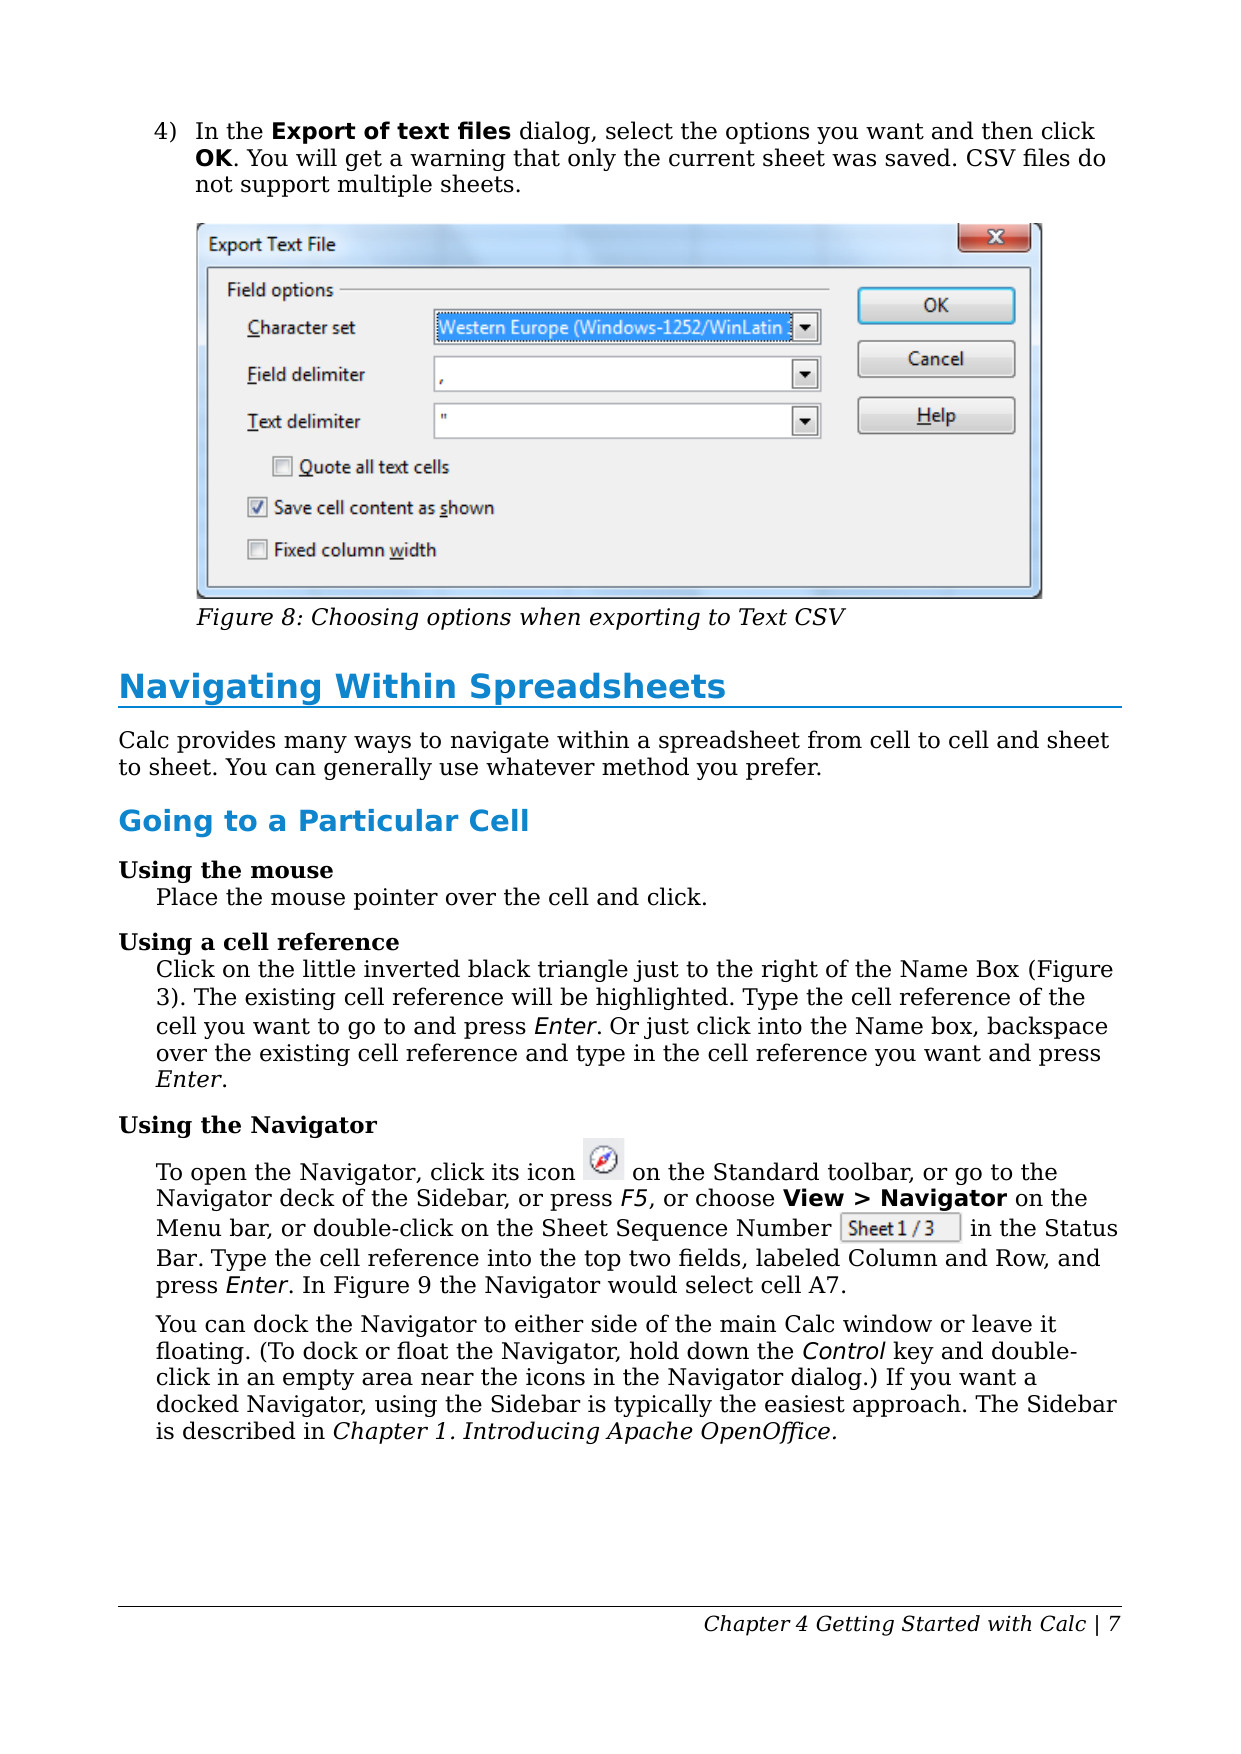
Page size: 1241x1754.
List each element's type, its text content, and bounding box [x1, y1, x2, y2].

picture [583, 1138, 625, 1180]
text Using the mouse [118, 857, 1122, 884]
list In the Export of text files dialog, select the options you want and then click OK. You will get a warning that only the current sheet was saved. CSV files do not support multiple sheets. [177, 118, 1122, 198]
subtitle Navigating Within Spreadsheets [118, 667, 1122, 706]
picture [839, 1212, 963, 1244]
subtitle Going to a Particular Cell [118, 804, 1122, 838]
text Using a cell reference [118, 929, 1122, 956]
text Figure 8: Choosing options when exporting to Text CSV [197, 604, 1044, 631]
text Click on the little inverted black triangle just to the right of the Name Box (Figure 3). The existing cell reference will be highlighted. Type the cell reference of the cell you want to go to and press Enter. Or just click into the Name box, backspace over the existing cell reference and type in the cell reference you want and press Enter. [156, 956, 1122, 1093]
text Using the Navigator [118, 1112, 1122, 1138]
text You can dock the Navigator to either side of the main Calc window or leave it floating. (To dock or float the Navigator, hold down the Control key and double-click in an empty area near the icons in the Navigator dialog.) If you want a docked Navigator, using the Sidebar is typically the easiest approach. The Sidebar is described in Chapter 1. Introducing Apache OpenOffice. [156, 1311, 1122, 1444]
text To open the Navigator, click its icon on the Standard toolbar, or go to the Navigator deck of the Sidebar, or press F5, or choose View > Navigator on the Menu bar, or double-click on the Sheet Sequence Number in the Status Bar. Type the cell reference into the top two fields, labeled Column and Row, and press Enter. In Figure 9 the Navigator would select cell A7. [156, 1138, 1122, 1299]
picture [196, 223, 1044, 599]
text Calc provides many ways to navigate within a spreadsheet from cell to cell and sheet to sheet. You can generally use whatever method you prefer. [118, 727, 1122, 780]
text Place the mouse pointer over the cell and click. [156, 884, 1122, 910]
